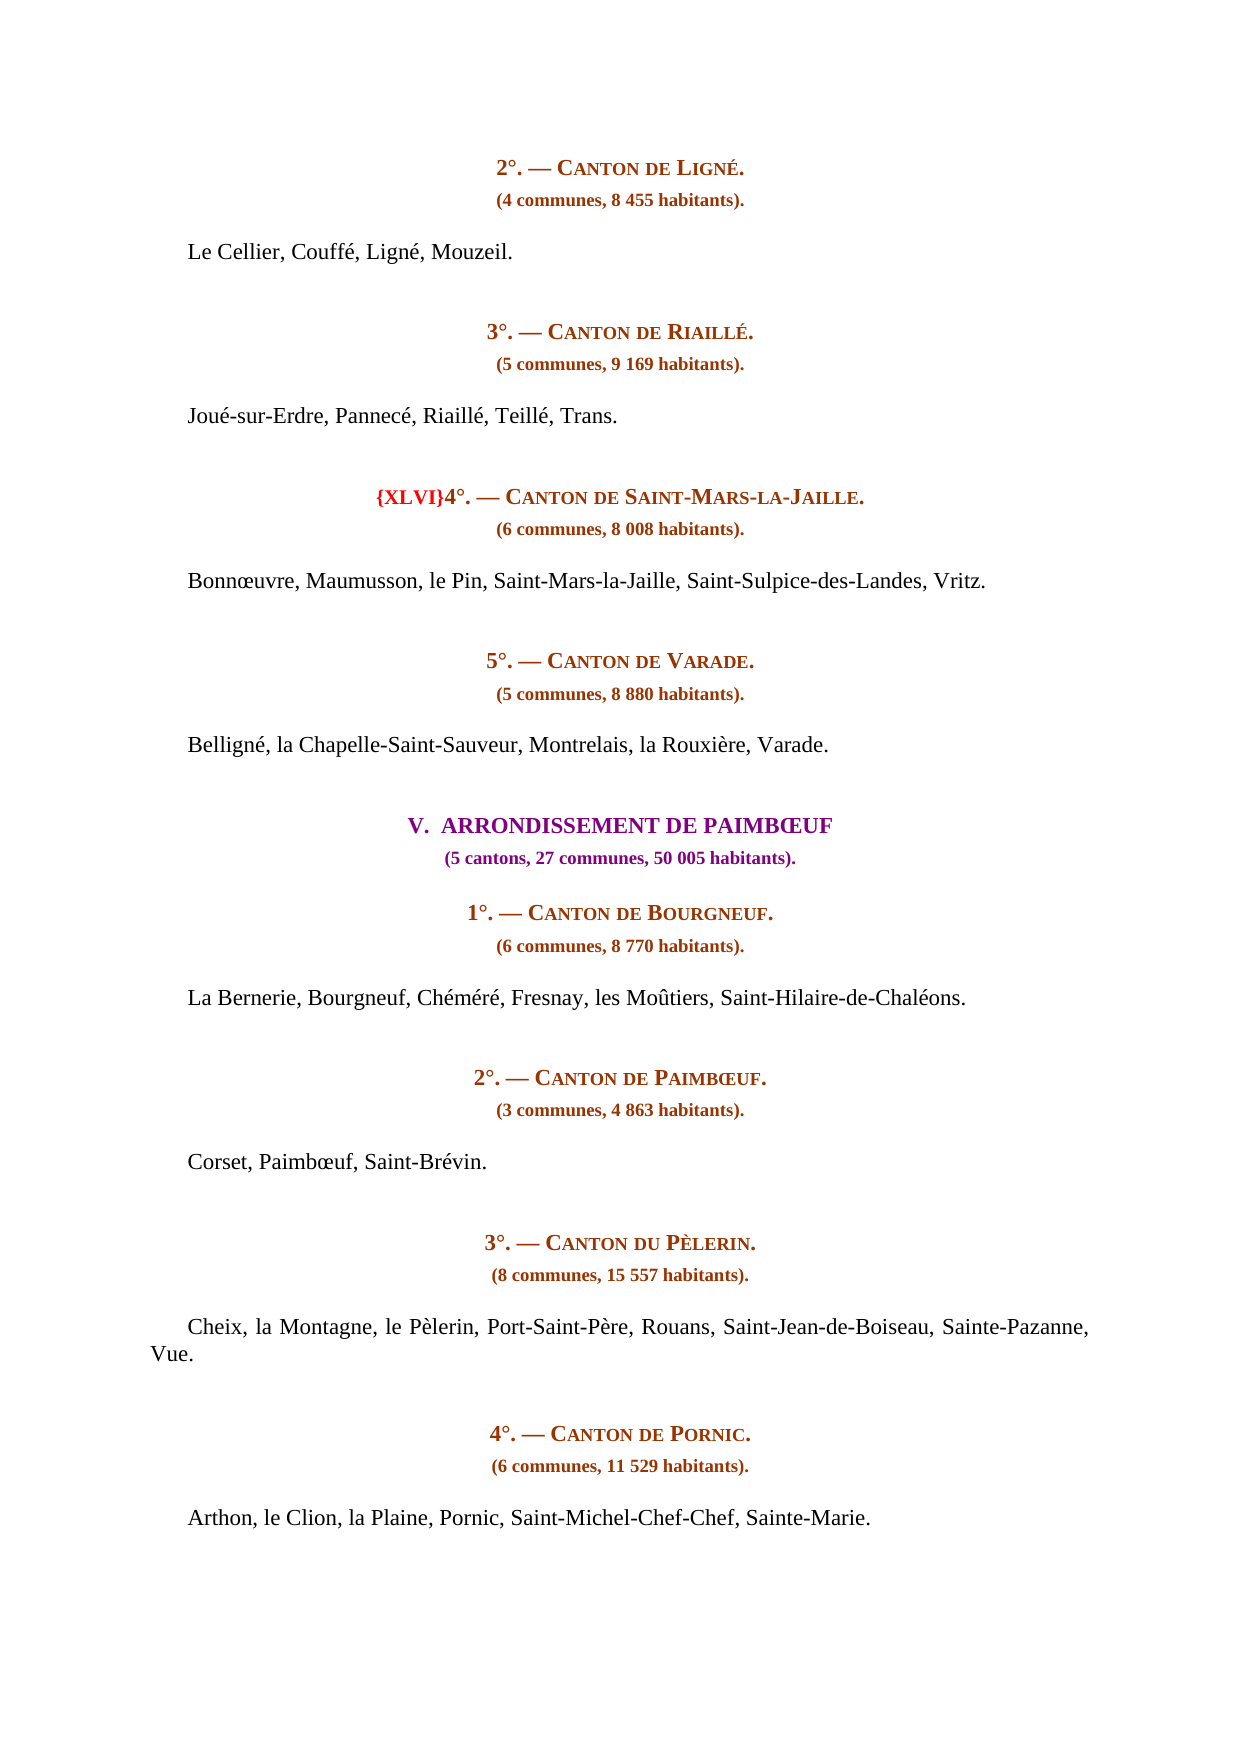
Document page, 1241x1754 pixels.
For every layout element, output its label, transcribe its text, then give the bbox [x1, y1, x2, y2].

text 4°. — Canton de Pornic. (6 communes, 11 529 habitants). [150, 1417, 1090, 1479]
text Joué-sur-Erdre, Pannecé, Riaillé, Teillé, Trans. [150, 402, 1090, 429]
text 3°. — Canton de Riaillé. (5 communes, 9 169 habitants). [150, 314, 1090, 377]
text Arthon, le Clion, la Plaine, Pornic, Saint-Michel-Chef-Chef, Sainte-Marie. [150, 1504, 1090, 1531]
text V. ARRONDISSEMENT DE PAIMBŒUF (5 cantons, 27 communes, 50 005 habitants). [150, 808, 1090, 871]
text 3°. — Canton du Pèlerin. (8 communes, 15 557 habitants). [150, 1225, 1090, 1287]
text 2°. — Canton de Paimbœuf. (3 communes, 4 863 habitants). [150, 1060, 1090, 1123]
text Belligné, la Chapelle-Saint-Sauveur, Montrelais, la Rouxière, Varade. [150, 731, 1090, 758]
text La Bernerie, Bourgneuf, Chéméré, Fresnay, les Moûtiers, Saint-Hilaire-de-Chaléons. [150, 983, 1090, 1010]
text 1°. — Canton de Bourgneuf. (6 communes, 8 770 habitants). [150, 896, 1090, 958]
text 5°. — Canton de Varade. (5 communes, 8 880 habitants). [150, 644, 1090, 706]
text Cheix, la Montagne, le Pèlerin, Port-Saint-Père, Rouans, Saint-Jean-de-Boiseau, Sainte-Pazanne, Vue. [150, 1312, 1090, 1367]
text Le Cellier, Couffé, Ligné, Mouzeil. [150, 237, 1090, 264]
text {XLVI}4°. — Canton de Saint-Mars-la-Jaille. (6 communes, 8 008 habitants). [150, 479, 1090, 542]
text Corset, Paimbœuf, Saint-Brévin. [150, 1148, 1090, 1175]
text Bonnœuvre, Maumusson, le Pin, Saint-Mars-la-Jaille, Saint-Sulpice-des-Landes, Vritz. [150, 567, 1090, 594]
text 2°. — Canton de Ligné. (4 communes, 8 455 habitants). [150, 150, 1090, 212]
